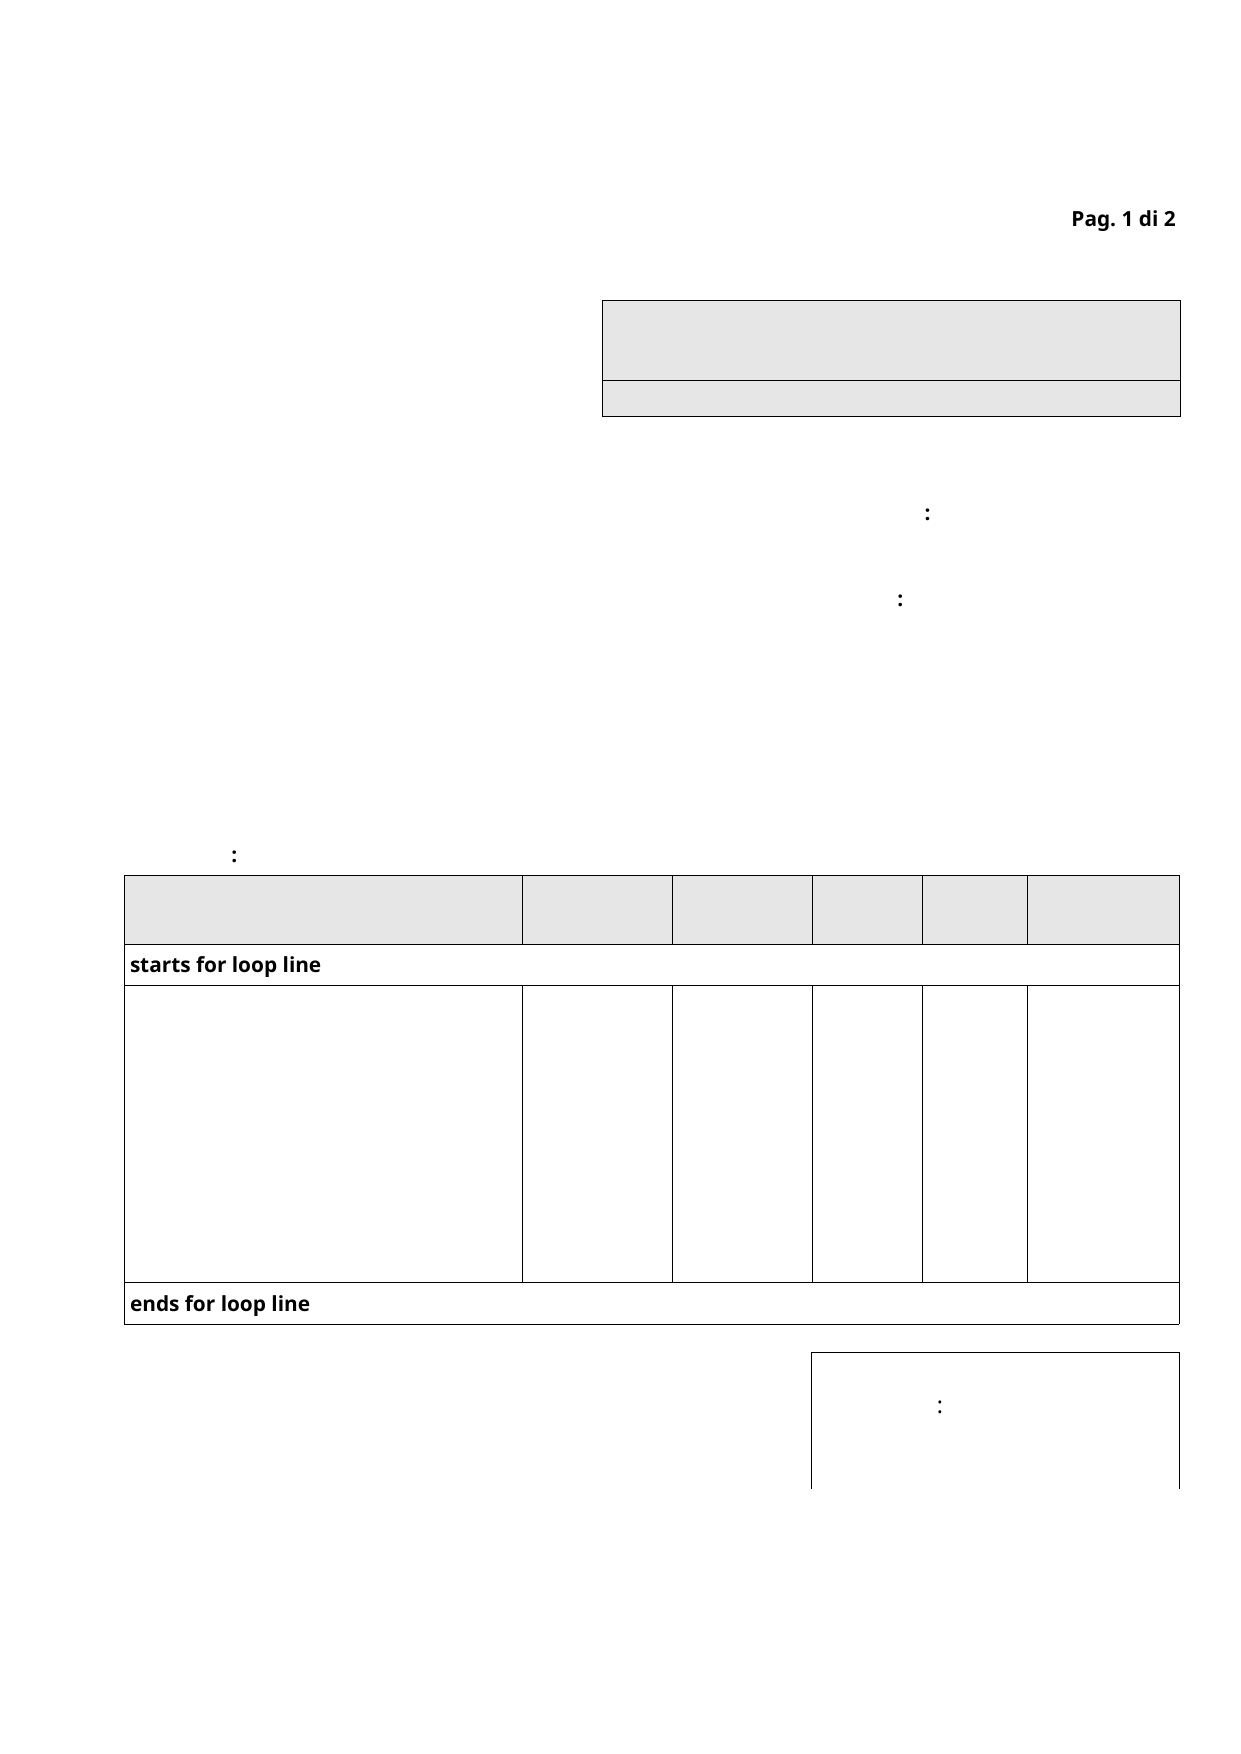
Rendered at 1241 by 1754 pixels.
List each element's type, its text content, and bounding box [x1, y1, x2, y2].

table_header <_("Invoice date")>: <formatLang(o.date_invoice, date=True) if o.date_invoice else ""> <_("Due date")>: <formatLang(o.date_due, date=True) if o.date_due else ""> [752, 491, 1179, 874]
table_cell <formatLang(l.price_subtotal, digits=get_digits(dp='Account'))> <o.currency_id.symbol> [1028, 986, 1179, 1282]
table_header <_("Net amount")>: [812, 1353, 948, 1489]
table_cell <formatLang(l.discount, digits=get_digits(dp='Account')) > [923, 986, 1027, 1282]
table_header <_("Tax")> [523, 876, 672, 944]
table_cell [124, 416, 602, 424]
table_cell <', '.join([lt.name or '' for lt in l.invoice_line_tax_id])> [523, 986, 672, 1282]
table_header <for each="partner_proxy in get_partner_list(o)"> [124, 261, 1180, 300]
text <setLang(o.partner_id.lang or 'it_IT')> [124, 243, 1181, 261]
table_header <_("INVOICE:") if o.type == 'out_invoice' and (o.state == 'open' or o.state == 'paid') else ""><_("DRAFT INVOICE:") if o.type == 'draft' else ""><_("PROFORMA INVOICE:") if (o.type == 'out_invoice' and o.state == 'proforma2') else ""><_("CANCELED INVOICE:") if (o.type == 'out_invoice' and o.state == 'cancel') else ""><_("REFUND:") if (o.type=='out_refund') else ""><_("SUPPLIER REFUND:") if (o.type=='in_refund') else ""><_("SUPPLIER INVOICE:") if (o.type=='in_invoice') else ""> <o.number> <_("Ref.")>: <o.name> [124, 491, 752, 874]
table_cell [124, 380, 602, 416]
table_cell <get_extra_data(partner_proxy)> [603, 381, 1180, 416]
table_header <formatLang(o.amount_untaxed, digits=get_digits(dp='Account'))> [948, 1353, 1179, 1489]
table_cell starts for loop line [125, 945, 1179, 985]
table_cell [124, 300, 602, 380]
table_cell <partner_proxy.name> <get_address(partner_proxy)> [603, 301, 1180, 380]
table_header <_("Product")> [125, 876, 522, 944]
table_cell ends for loop line [125, 1283, 1179, 1323]
table_header <_("Unit price")> [813, 876, 922, 944]
table_cell <formatLang(l.price_unit)> <o.currency_id.symbol> [813, 986, 922, 1282]
table_cell </for> [124, 425, 1180, 464]
table_header <_("Quantity")> [673, 876, 812, 944]
table_cell <l.name> [125, 986, 522, 1282]
table_header <_("Subtotal")> [1028, 876, 1179, 944]
table_cell [602, 417, 1180, 424]
table_header <_("Discount")> [923, 876, 1027, 944]
table_cell <l.quantity> <(l.uos_id and l.uos_id.name) or ''> [673, 986, 812, 1282]
